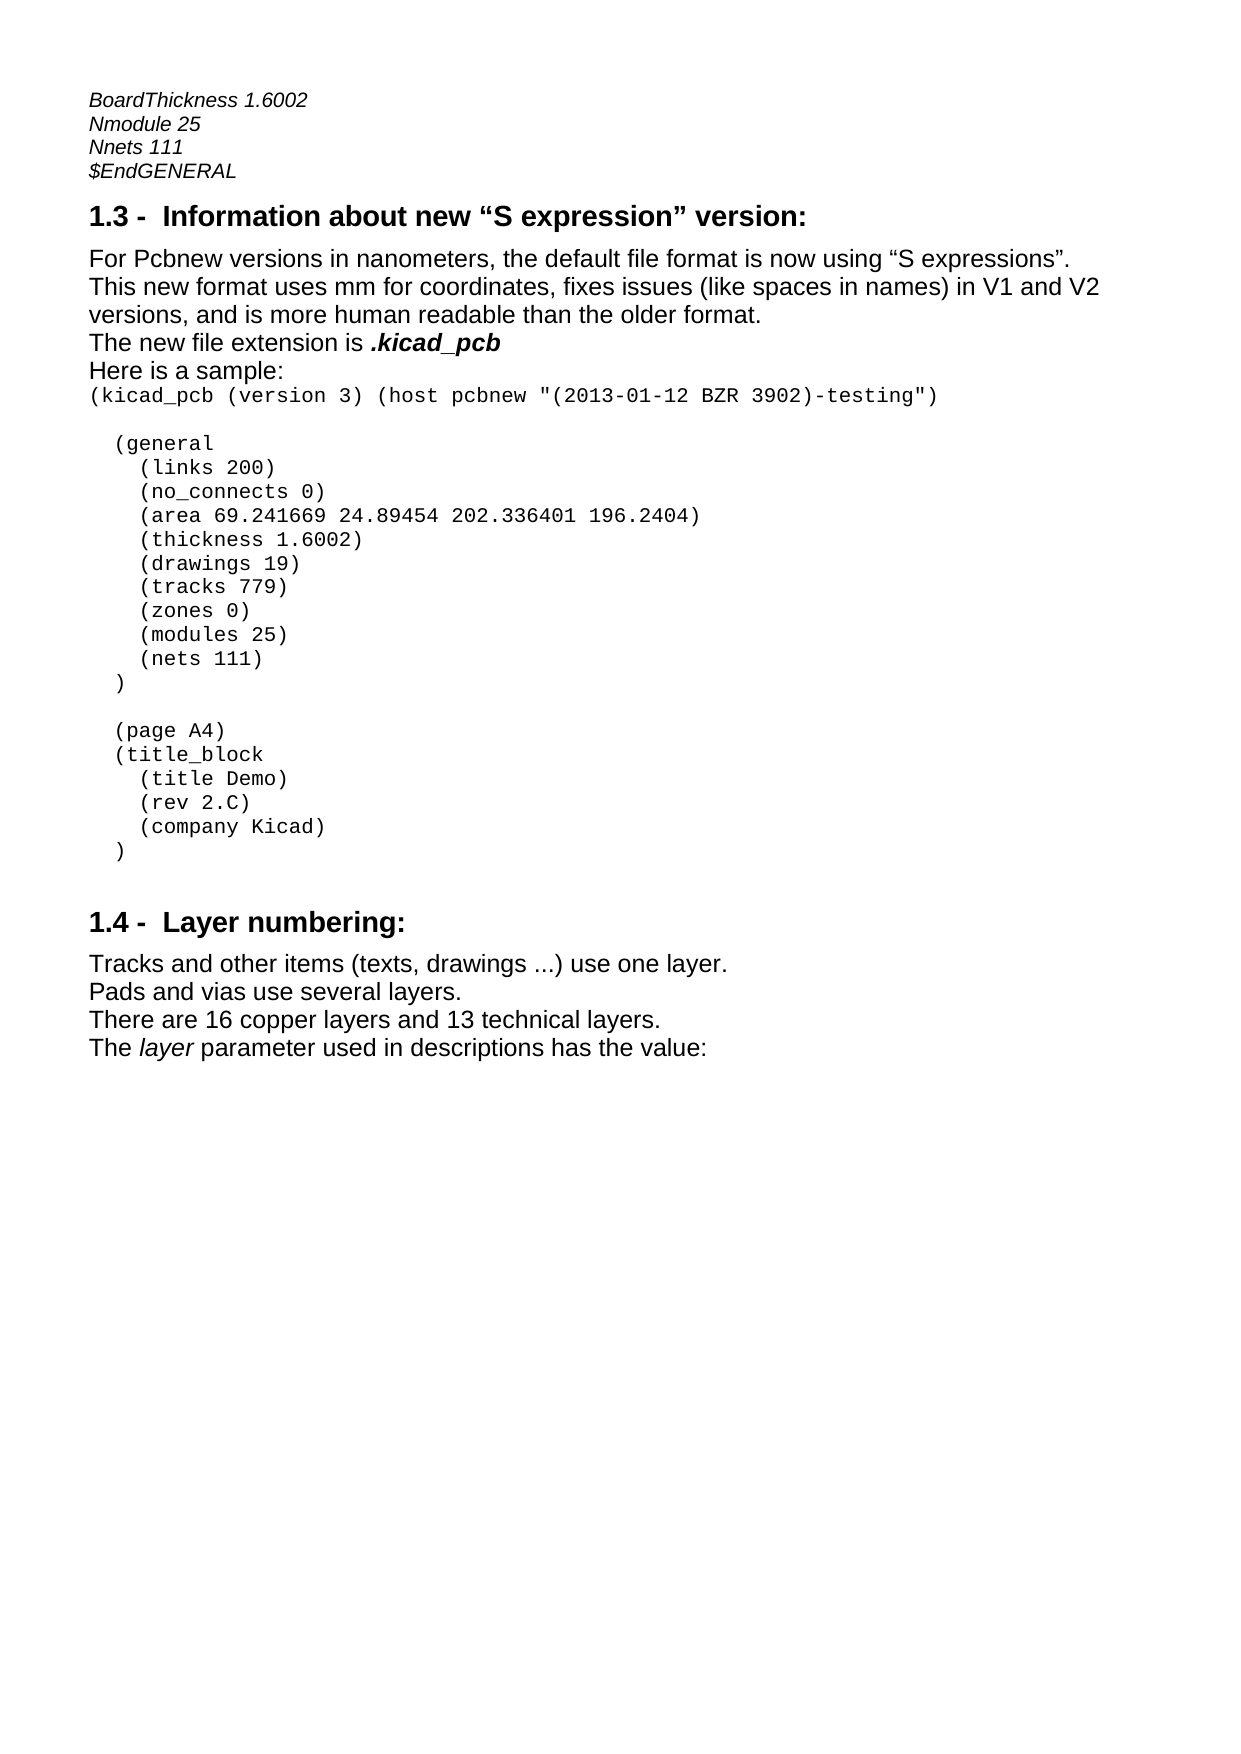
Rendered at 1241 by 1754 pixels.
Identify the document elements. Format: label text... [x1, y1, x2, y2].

text (zones 0) [88, 600, 1152, 624]
text (links 200) [88, 457, 1152, 481]
subtitle Layer numbering: [88, 906, 1152, 938]
text BoardThickness 1.6002 [88, 88, 1152, 112]
text (kicad_pcb (version 3) (host pcbnew "(2013-01-12 BZR 3902)-testing") [88, 385, 1152, 409]
text For Pcbnew versions in nanometers, the default file format is now using “S expressions”. [88, 245, 1152, 273]
text (general [88, 433, 1152, 457]
text Here is a sample: [88, 357, 1152, 385]
text Pads and vias use several layers. [88, 978, 1152, 1006]
text The layer parameter used in descriptions has the value: [88, 1034, 1152, 1062]
text (area 69.241669 24.89454 202.336401 196.2404) [88, 504, 1152, 528]
text (thickness 1.6002) [88, 528, 1152, 552]
text Nmodule 25 [88, 112, 1152, 136]
text The new file extension is .kicad_pcb [88, 329, 1152, 357]
text Tracks and other items (texts, drawings ...) use one layer. [88, 950, 1152, 978]
text (tracks 779) [88, 576, 1152, 600]
text ) [88, 840, 1152, 864]
text (no_connects 0) [88, 481, 1152, 504]
text (nets 111) [88, 648, 1152, 672]
text There are 16 copper layers and 13 technical layers. [88, 1006, 1152, 1034]
text (title_block [88, 744, 1152, 768]
text (rev 2.C) [88, 792, 1152, 816]
text $EndGENERAL [88, 159, 1152, 183]
text This new format uses mm for coordinates, fixes issues (like spaces in names) in V1 and V2 versions, and is more human readable than the older format. [88, 273, 1152, 329]
subtitle Information about new “S expression” version: [88, 200, 1152, 233]
text (company Kicad) [88, 816, 1152, 840]
text (modules 25) [88, 624, 1152, 648]
text (page A4) [88, 720, 1152, 744]
text ) [88, 672, 1152, 696]
text (drawings 19) [88, 552, 1152, 576]
text (title Demo) [88, 768, 1152, 792]
text Nnets 111 [88, 136, 1152, 159]
